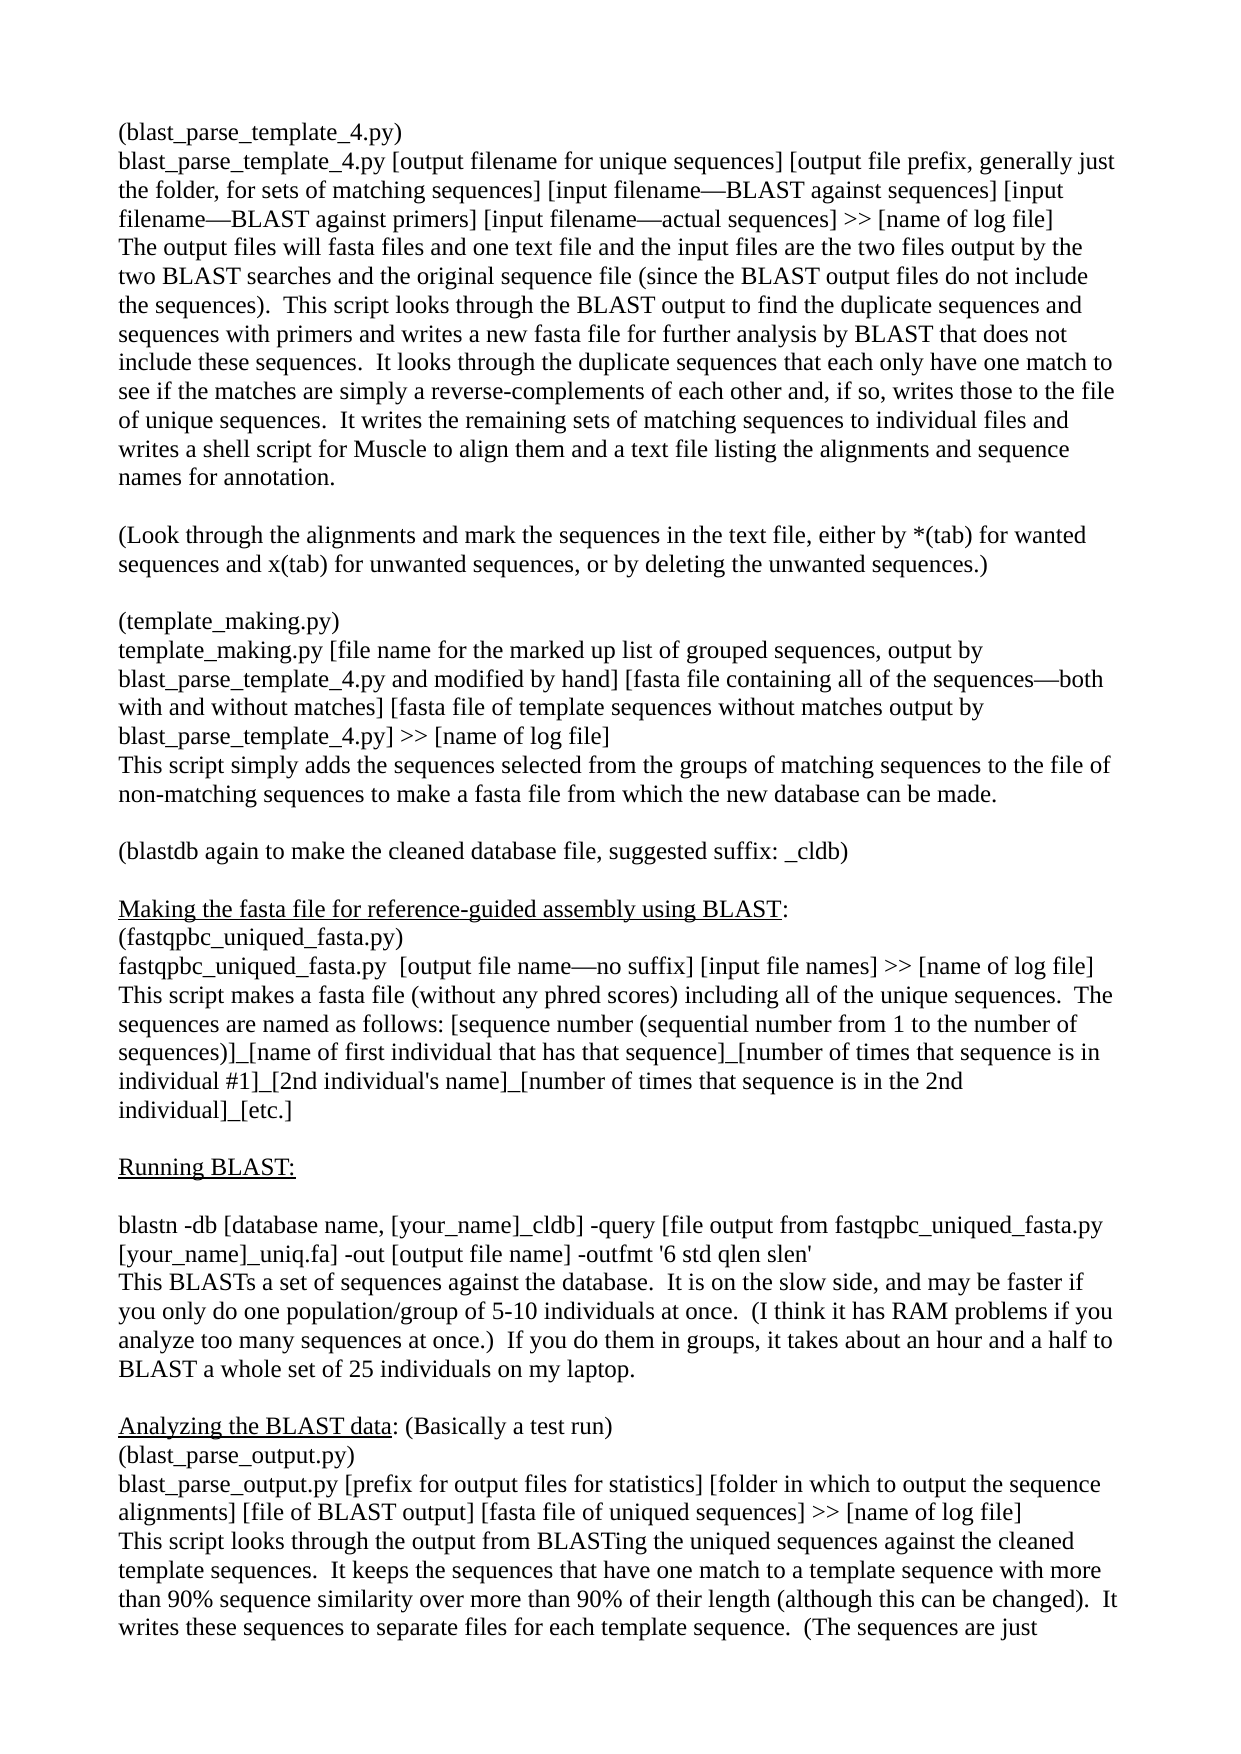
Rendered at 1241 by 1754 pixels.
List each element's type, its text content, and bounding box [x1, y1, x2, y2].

text (template_making.py) [118, 606, 1122, 635]
text This script simply adds the sequences selected from the groups of matching sequences to the file of non-matching sequences to make a fasta file from which the new database can be made. [118, 750, 1122, 807]
text blastn -db [database name, [your_name]_cldb] -query [file output from fastqpbc_uniqued_fasta.py [your_name]_uniq.fa] -out [output file name] -outfmt '6 std qlen slen' [118, 1210, 1122, 1267]
text Running BLAST: [118, 1152, 1122, 1181]
text (Look through the alignments and mark the sequences in the text file, either by *(tab) for wanted sequences and x(tab) for unwanted sequences, or by deleting the unwanted sequences.) [118, 520, 1122, 577]
text Making the fasta file for reference-guided assembly using BLAST: [118, 894, 1122, 922]
text blast_parse_template_4.py [output filename for unique sequences] [output file prefix, generally just the folder, for sets of matching sequences] [input filename—BLAST against sequences] [input filename—BLAST against primers] [input filename—actual sequences] >> [name of log file] [118, 146, 1122, 232]
text (fastqpbc_uniqued_fasta.py) [118, 922, 1122, 951]
text This script looks through the output from BLASTing the uniqued sequences against the cleaned template sequences. It keeps the sequences that have one match to a template sequence with more than 90% sequence similarity over more than 90% of their length (although this can be changed). It writes these sequences to separate files for each template sequence. (The sequences are just [118, 1526, 1122, 1641]
text (blastdb again to make the cleaned database file, suggested suffix: _cldb) [118, 836, 1122, 865]
text (blast_parse_template_4.py) [118, 117, 1122, 146]
text (blast_parse_output.py) [118, 1440, 1122, 1469]
text Analyzing the BLAST data: (Basically a test run) [118, 1411, 1122, 1440]
text The output files will fasta files and one text file and the input files are the two files output by the two BLAST searches and the original sequence file (since the BLAST output files do not include the sequences). This script looks through the BLAST output to find the duplicate sequences and sequences with primers and writes a new fasta file for further analysis by BLAST that does not include these sequences. It looks through the duplicate sequences that each only have one match to see if the matches are simply a reverse-complements of each other and, if so, writes those to the file of unique sequences. It writes the remaining sets of matching sequences to individual files and writes a shell script for Muscle to align them and a text file listing the alignments and sequence names for annotation. [118, 232, 1122, 491]
text template_making.py [file name for the marked up list of grouped sequences, output by blast_parse_template_4.py and modified by hand] [fasta file containing all of the sequences—both with and without matches] [fasta file of template sequences without matches output by blast_parse_template_4.py] >> [name of log file] [118, 635, 1122, 750]
text fastqpbc_uniqued_fasta.py [output file name—no suffix] [input file names] >> [name of log file] [118, 951, 1122, 980]
text This BLASTs a set of sequences against the database. It is on the slow side, and may be faster if you only do one population/group of 5-10 individuals at once. (I think it has RAM problems if you analyze too many sequences at once.) If you do them in groups, it takes about an hour and a half to BLAST a whole set of 25 individuals on my laptop. [118, 1267, 1122, 1382]
text blast_parse_output.py [prefix for output files for statistics] [folder in which to output the sequence alignments] [file of BLAST output] [fasta file of uniqued sequences] >> [name of log file] [118, 1469, 1122, 1526]
text This script makes a fasta file (without any phred scores) including all of the unique sequences. The sequences are named as follows: [sequence number (sequential number from 1 to the number of sequences)]_[name of first individual that has that sequence]_[number of times that sequence is in individual #1]_[2nd individual's name]_[number of times that sequence is in the 2nd individual]_[etc.] [118, 980, 1122, 1124]
